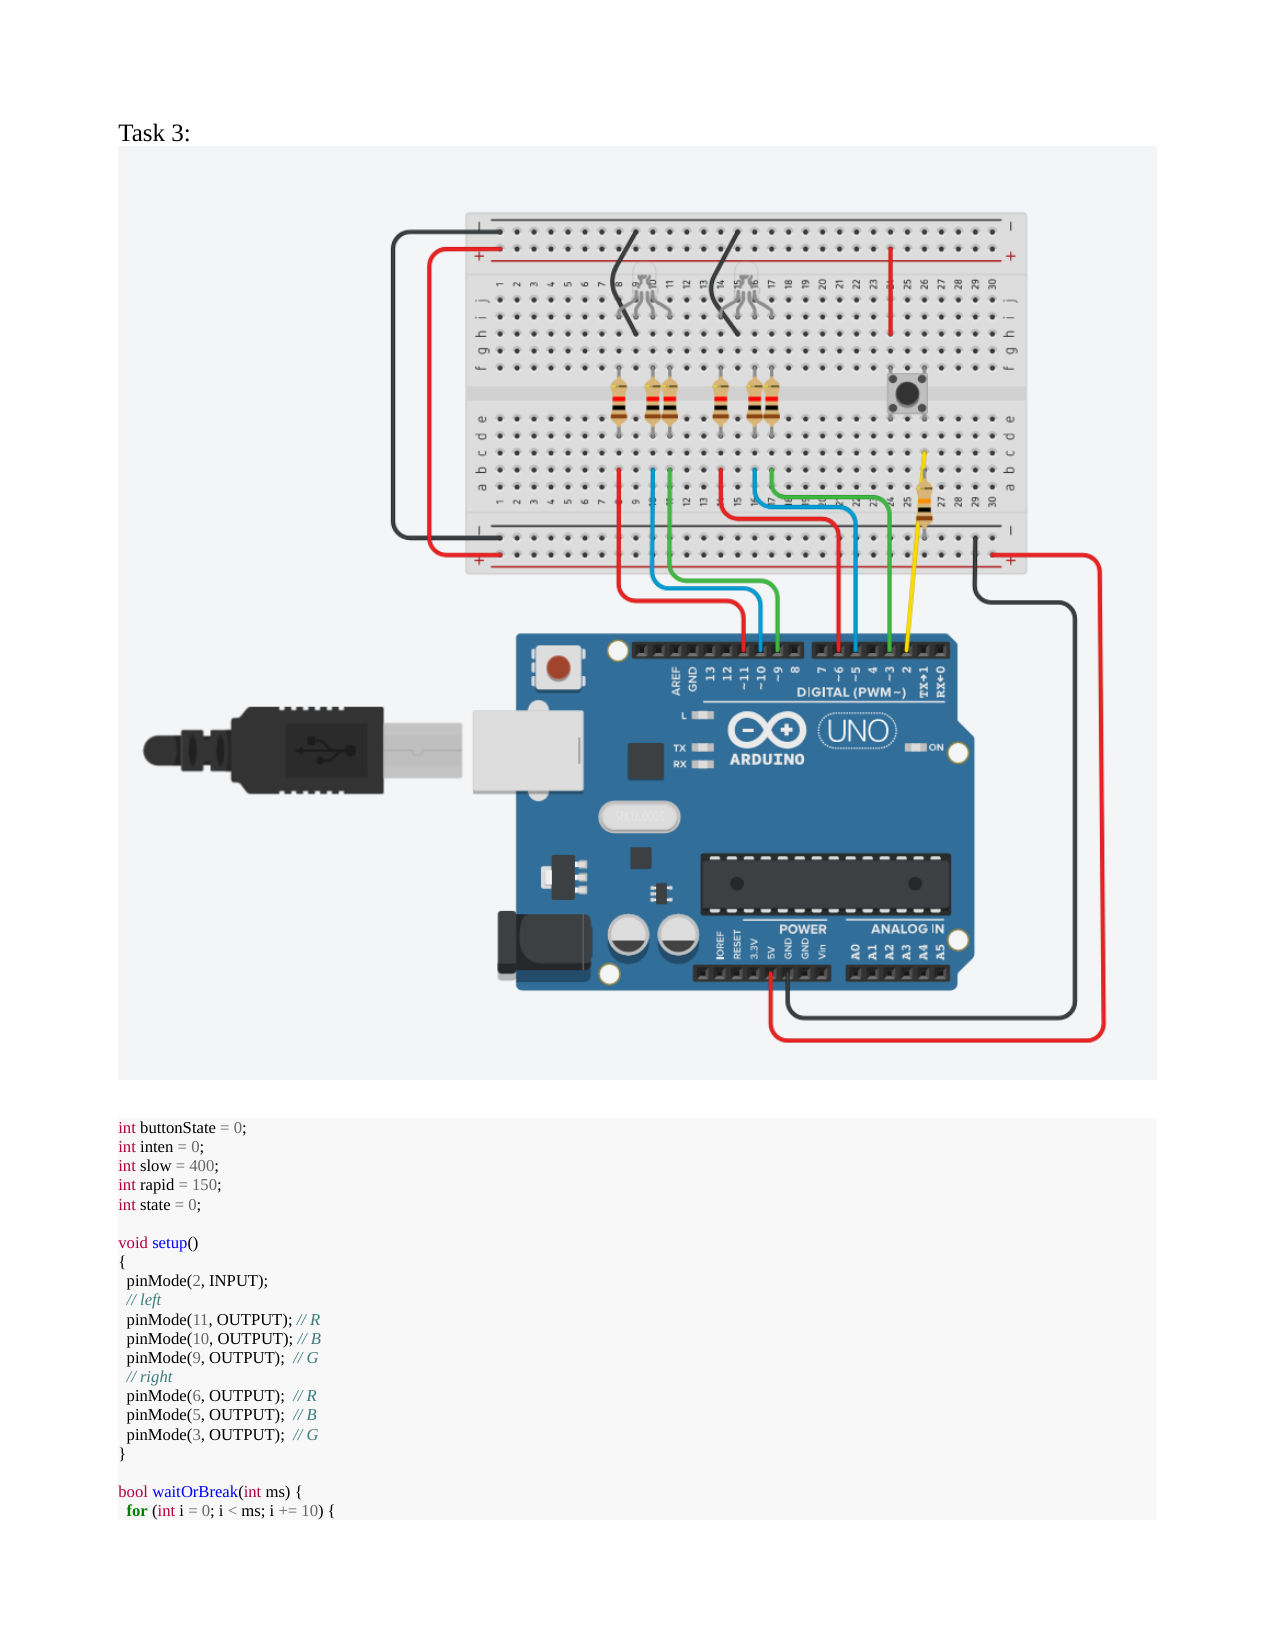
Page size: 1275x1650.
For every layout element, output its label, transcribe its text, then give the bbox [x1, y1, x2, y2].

picture [118, 146, 1157, 1080]
text pinMode(9, OUTPUT); // G [118, 1348, 1157, 1367]
text int rapid = 150; [118, 1175, 1157, 1194]
text Task 3: [118, 118, 1157, 146]
text { [118, 1252, 1157, 1271]
text pinMode(3, OUTPUT); // G [118, 1424, 1157, 1443]
text int buttonState = 0; [118, 1118, 1157, 1137]
text pinMode(6, OUTPUT); // R [118, 1386, 1157, 1405]
text int inten = 0; [118, 1137, 1157, 1156]
text pinMode(2, INPUT); [118, 1271, 1157, 1290]
text bool waitOrBreak(int ms) { [118, 1482, 1157, 1501]
text for (int i = 0; i < ms; i += 10) { [118, 1501, 1157, 1520]
text void setup() [118, 1233, 1157, 1252]
text pinMode(5, OUTPUT); // B [118, 1405, 1157, 1424]
text // left [118, 1290, 1157, 1309]
text pinMode(10, OUTPUT); // B [118, 1328, 1157, 1348]
text } [118, 1443, 1157, 1463]
text int slow = 400; [118, 1156, 1157, 1175]
text int state = 0; [118, 1194, 1157, 1213]
text // right [118, 1367, 1157, 1386]
text pinMode(11, OUTPUT); // R [118, 1309, 1157, 1328]
